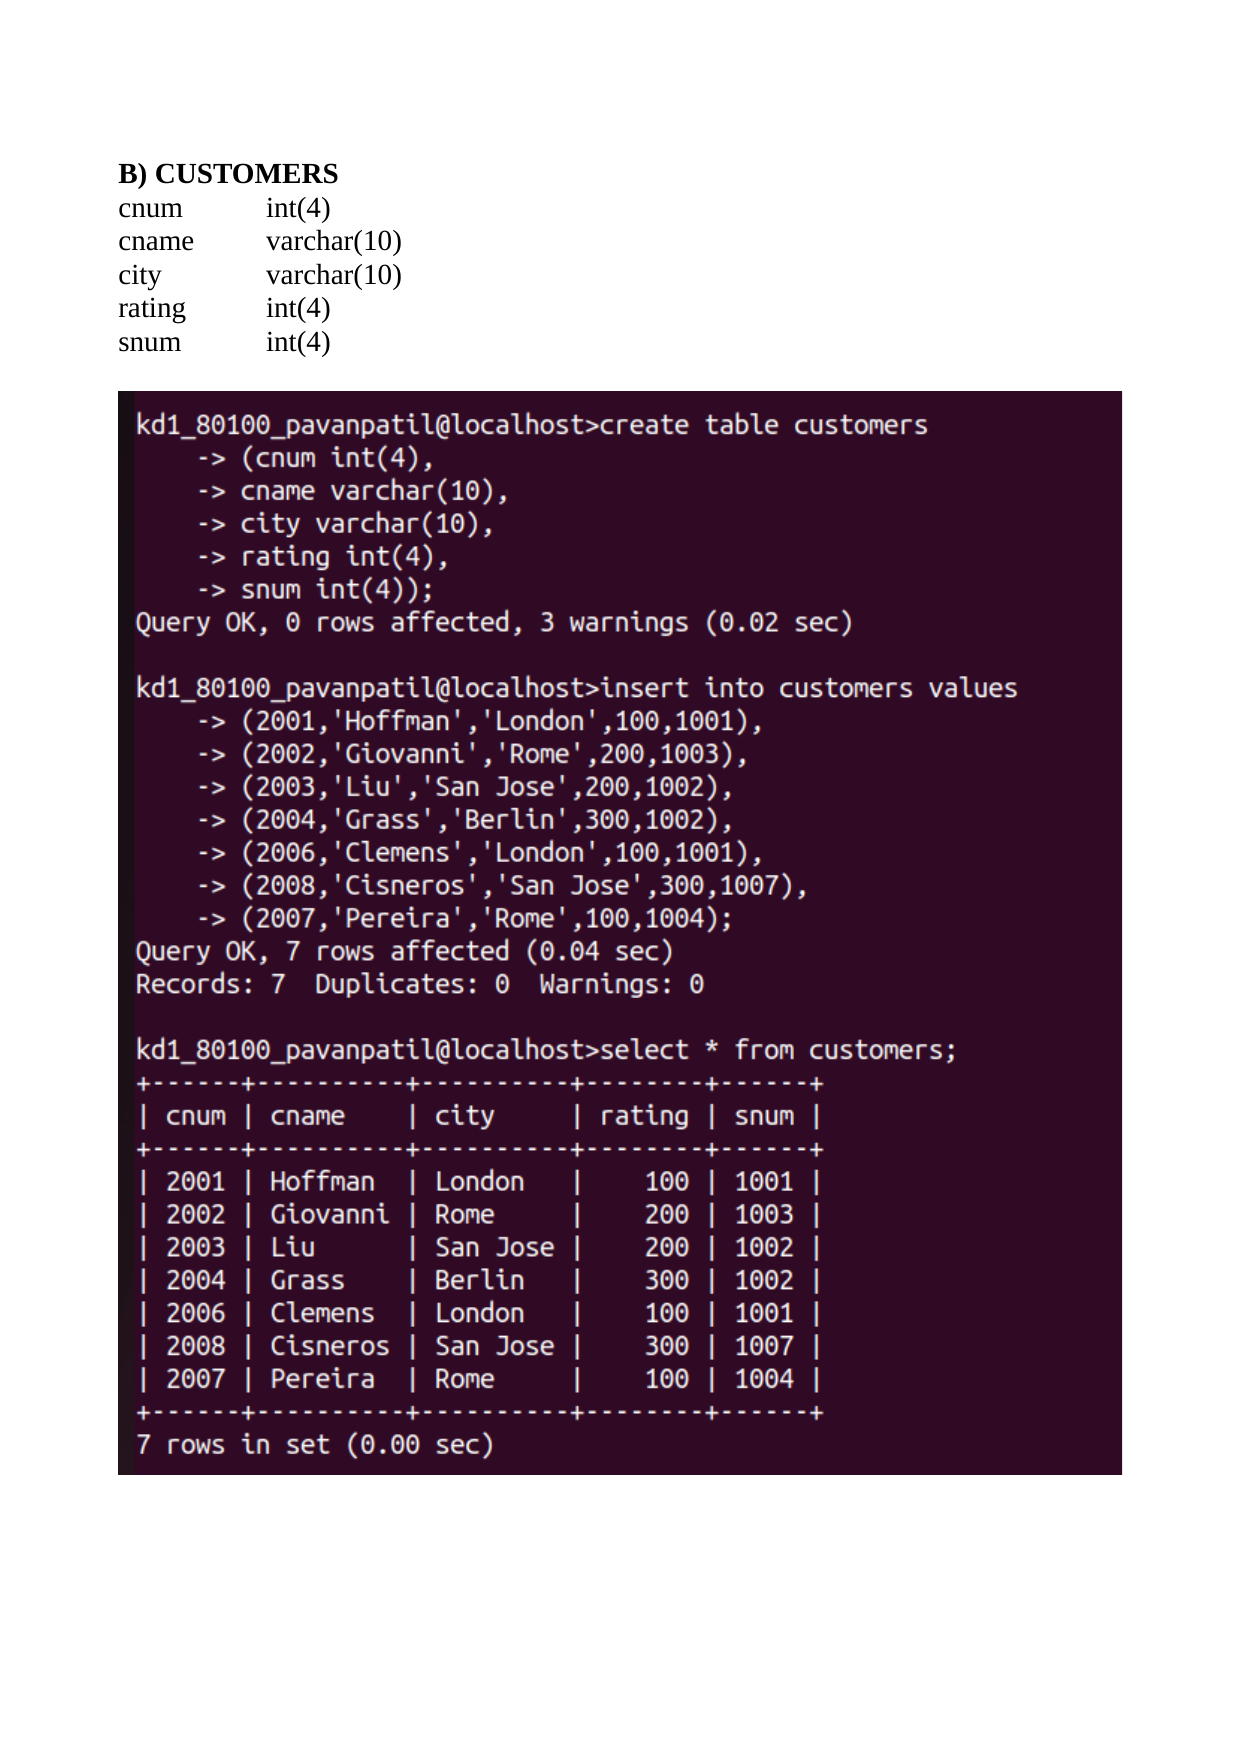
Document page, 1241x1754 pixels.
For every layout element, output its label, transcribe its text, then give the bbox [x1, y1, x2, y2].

text cnum int(4) [118, 190, 1122, 223]
text snum int(4) [118, 324, 1122, 358]
text cname varchar(10) [118, 223, 1122, 257]
picture [118, 391, 1123, 1475]
text city varchar(10) [118, 257, 1122, 291]
text B) CUSTOMERS [118, 156, 1122, 190]
text rating int(4) [118, 291, 1122, 324]
